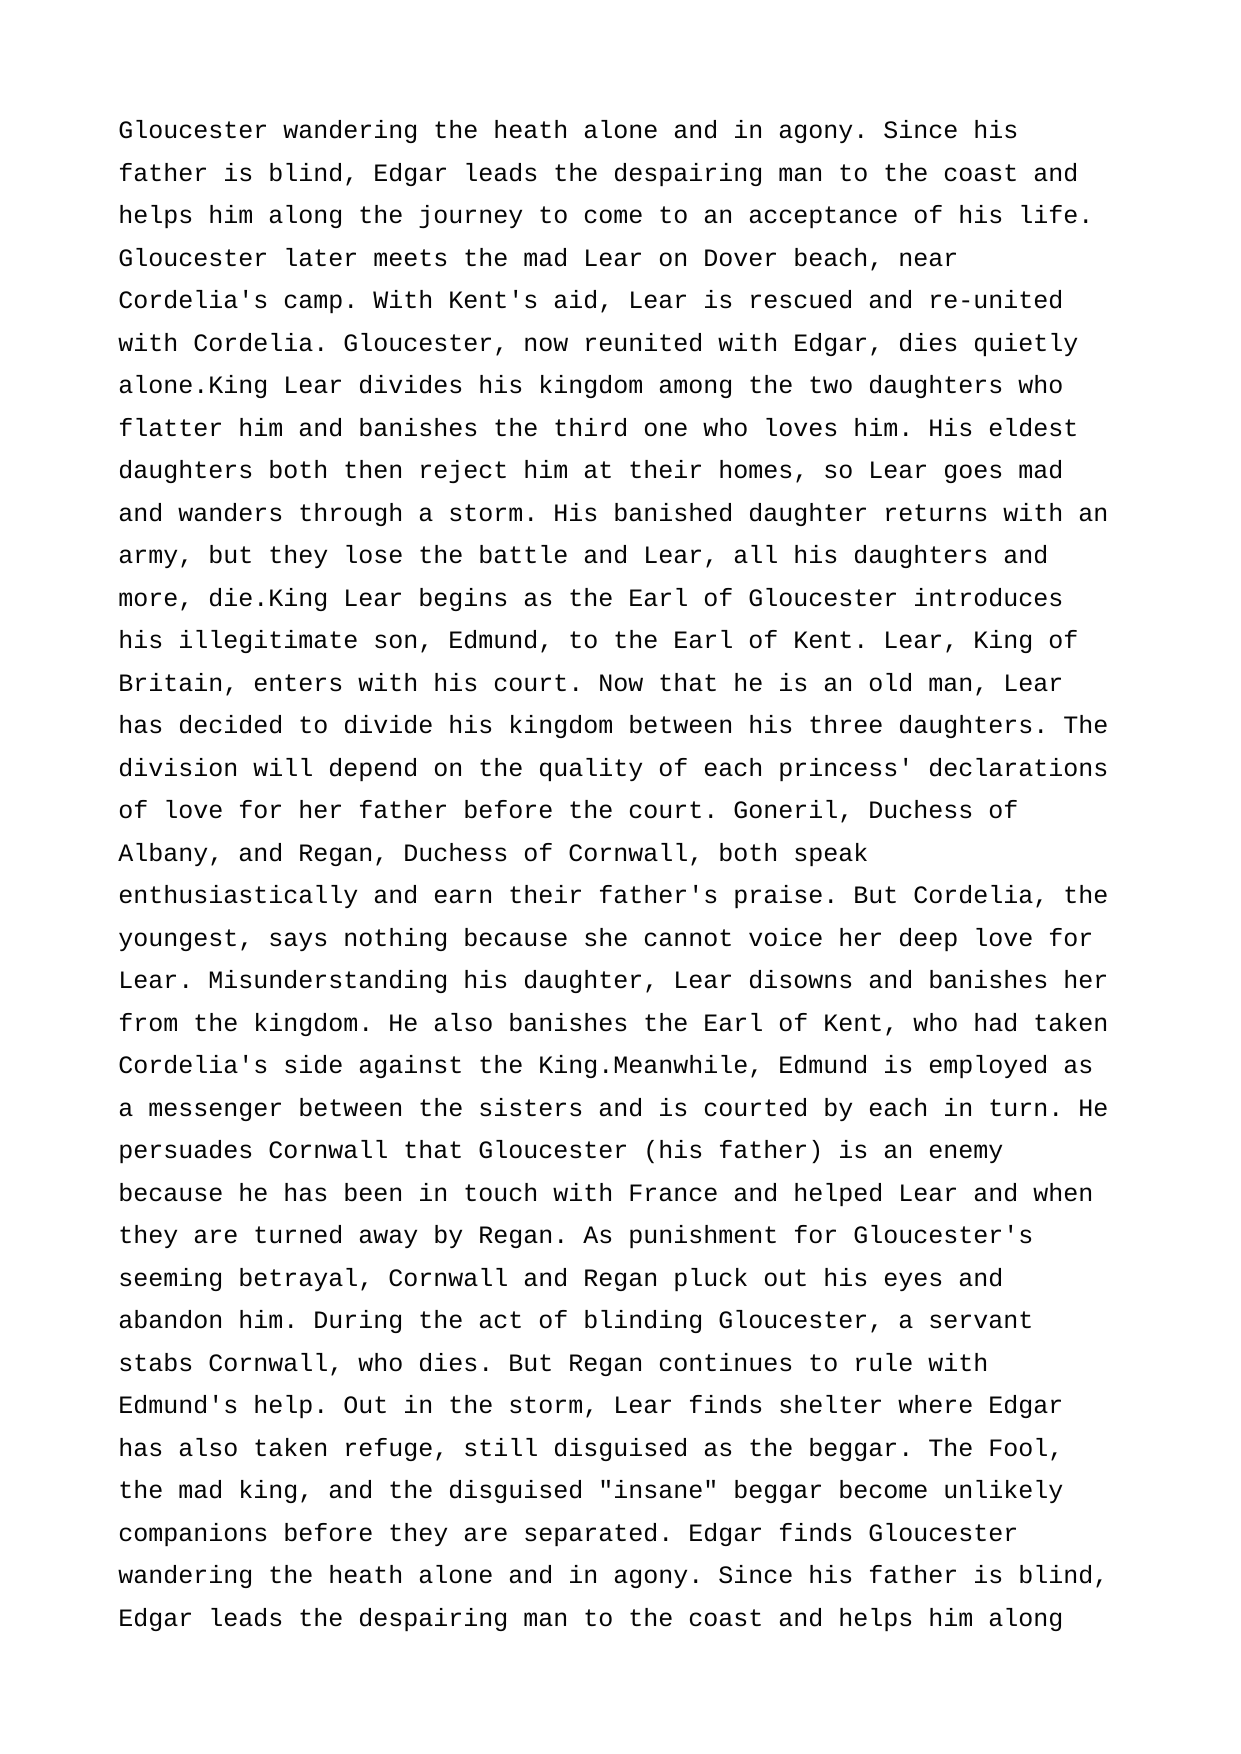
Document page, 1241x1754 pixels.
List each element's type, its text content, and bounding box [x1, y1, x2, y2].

text Gloucester wandering the heath alone and in agony. Since his father is blind, Edgar leads the despairing man to the coast and helps him along the journey to come to an acceptance of his life. Gloucester later meets the mad Lear on Dover beach, near Cordelia's camp. With Kent's aid, Lear is rescued and re-united with Cordelia. Gloucester, now reunited with Edgar, dies quietly alone.King Lear divides his kingdom among the two daughters who flatter him and banishes the third one who loves him. His eldest daughters both then reject him at their homes, so Lear goes mad and wanders through a storm. His banished daughter returns with an army, but they lose the battle and Lear, all his daughters and more, die.King Lear begins as the Earl of Gloucester introduces his illegitimate son, Edmund, to the Earl of Kent. Lear, King of Britain, enters with his court. Now that he is an old man, Lear has decided to divide his kingdom between his three daughters. The division will depend on the quality of each princess' declarations of love for her father before the court. Goneril, Duchess of Albany, and Regan, Duchess of Cornwall, both speak enthusiastically and earn their father's praise. But Cordelia, the youngest, says nothing because she cannot voice her deep love for Lear. Misunderstanding his daughter, Lear disowns and banishes her from the kingdom. He also banishes the Earl of Kent, who had taken Cordelia's side against the King.Meanwhile, Edmund is employed as a messenger between the sisters and is courted by each in turn. He persuades Cornwall that Gloucester (his father) is an enemy because he has been in touch with France and helped Lear and when they are turned away by Regan. As punishment for Gloucester's seeming betrayal, Cornwall and Regan pluck out his eyes and abandon him. During the act of blinding Gloucester, a servant stabs Cornwall, who dies. But Regan continues to rule with Edmund's help. Out in the storm, Lear finds shelter where Edgar has also taken refuge, still disguised as the beggar. The Fool, the mad king, and the disguised "insane" beggar become unlikely companions before they are separated. Edgar finds Gloucester wandering the heath alone and in agony. Since his father is blind, Edgar leads the despairing man to the coast and helps him along [118, 118, 1122, 1634]
